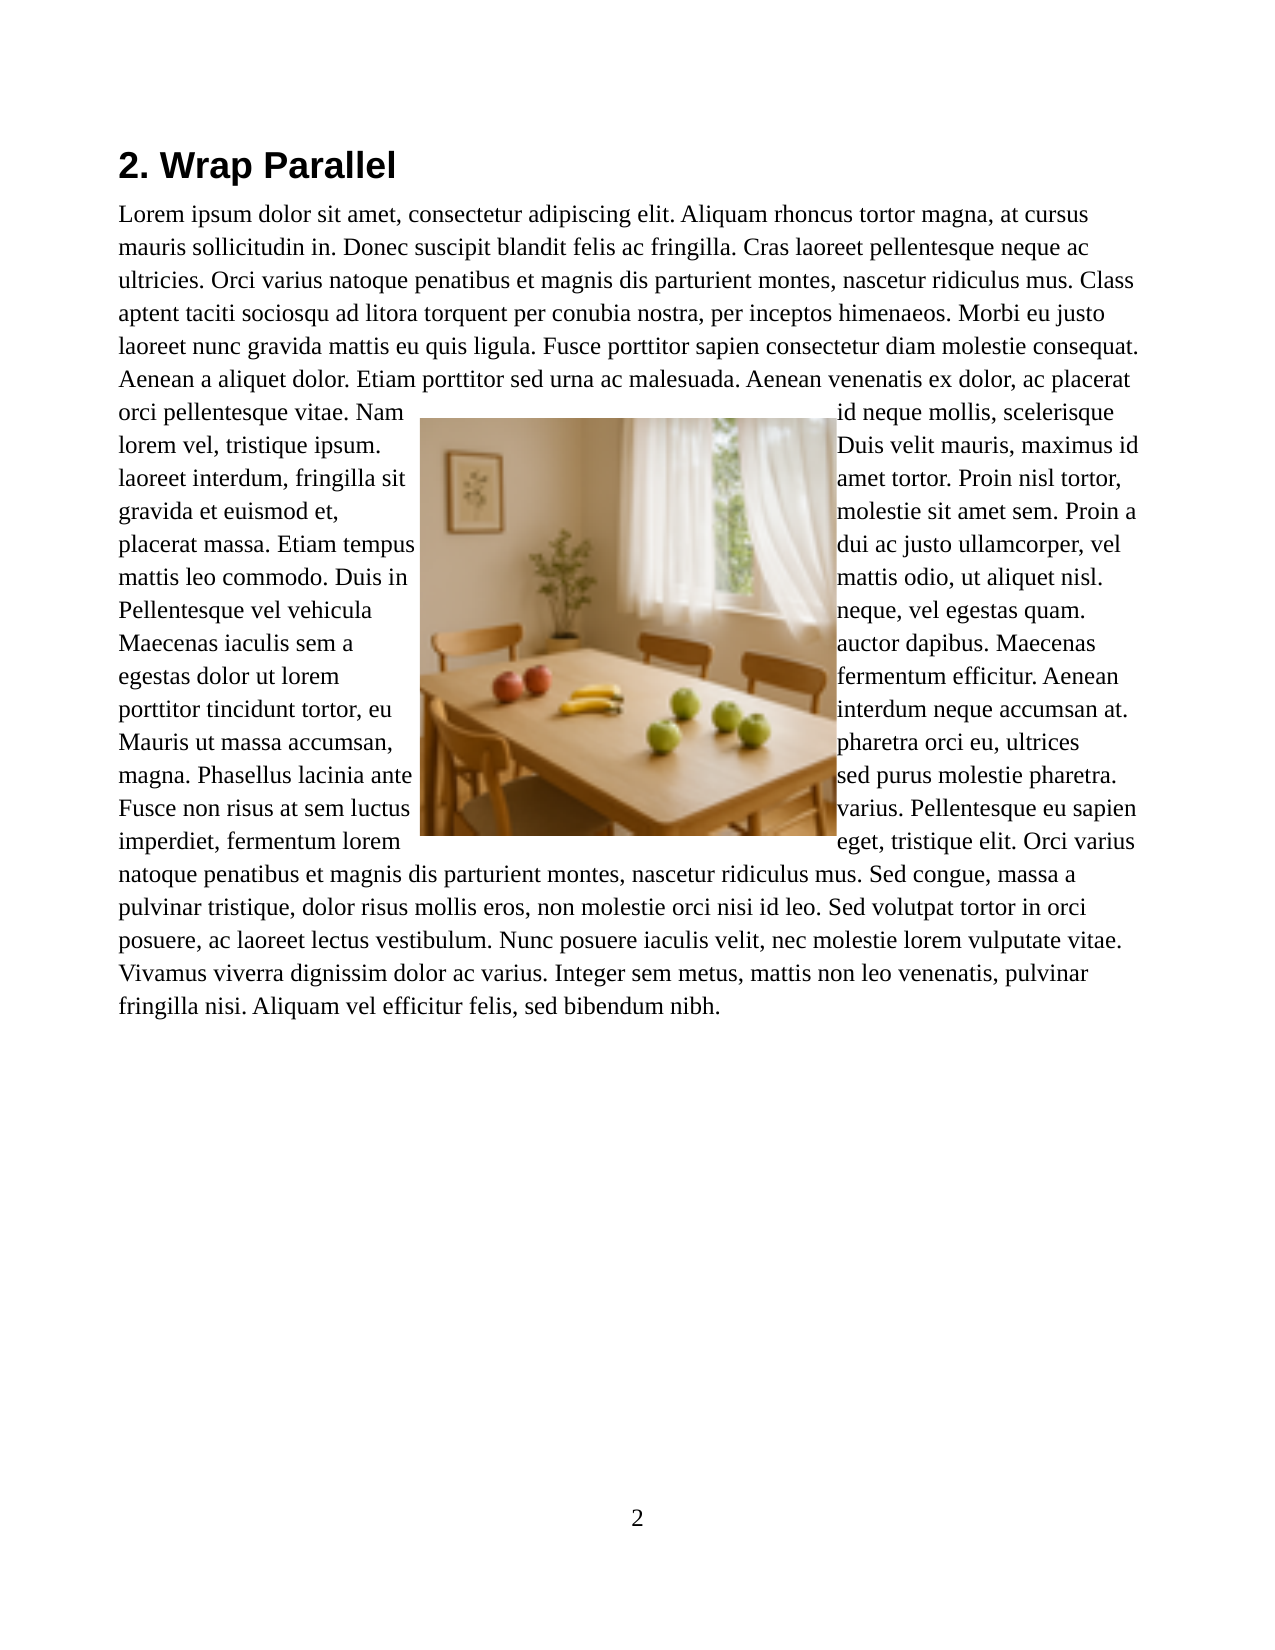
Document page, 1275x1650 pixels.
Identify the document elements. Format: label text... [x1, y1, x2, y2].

subtitle 2. Wrap Parallel [118, 143, 1157, 186]
picture [419, 418, 837, 836]
text Lorem ipsum dolor sit amet, consectetur adipiscing elit. Aliquam rhoncus tortor magna, at cursus mauris sollicitudin in. Donec suscipit blandit felis ac fringilla. Cras laoreet pellentesque neque ac ultricies. Orci varius natoque penatibus et magnis dis parturient montes, nascetur ridiculus mus. Class aptent taciti sociosqu ad litora torquent per conubia nostra, per inceptos himenaeos. Morbi eu justo laoreet nunc gravida mattis eu quis ligula. Fusce porttitor sapien consectetur diam molestie consequat. Aenean a aliquet dolor. Etiam porttitor sed urna ac malesuada. Aenean venenatis ex dolor, ac placerat orci pellentesque vitae. Nam id neque mollis, scelerisque lorem vel, tristique ipsum. Duis velit mauris, maximus id laoreet interdum, fringilla sit amet tortor. Proin nisl tortor, gravida et euismod et, molestie sit amet sem. Proin a placerat massa. Etiam tempus dui ac justo ullamcorper, vel mattis leo commodo. Duis in mattis odio, ut aliquet nisl. Pellentesque vel vehicula neque, vel egestas quam. Maecenas iaculis sem a auctor dapibus. Maecenas egestas dolor ut lorem fermentum efficitur. Aenean porttitor tincidunt tortor, eu interdum neque accumsan at. Mauris ut massa accumsan, pharetra orci eu, ultrices magna. Phasellus lacinia ante sed purus molestie pharetra. Fusce non risus at sem luctus varius. Pellentesque eu sapien imperdiet, fermentum lorem eget, tristique elit. Orci varius natoque penatibus et magnis dis parturient montes, nascetur ridiculus mus. Sed congue, massa a pulvinar tristique, dolor risus mollis eros, non molestie orci nisi id leo. Sed volutpat tortor in orci posuere, ac laoreet lectus vestibulum. Nunc posuere iaculis velit, nec molestie lorem vulputate vitae. Vivamus viverra dignissim dolor ac varius. Integer sem metus, mattis non leo venenatis, pulvinar fringilla nisi. Aliquam vel efficitur felis, sed bibendum nibh. [118, 199, 1157, 1020]
